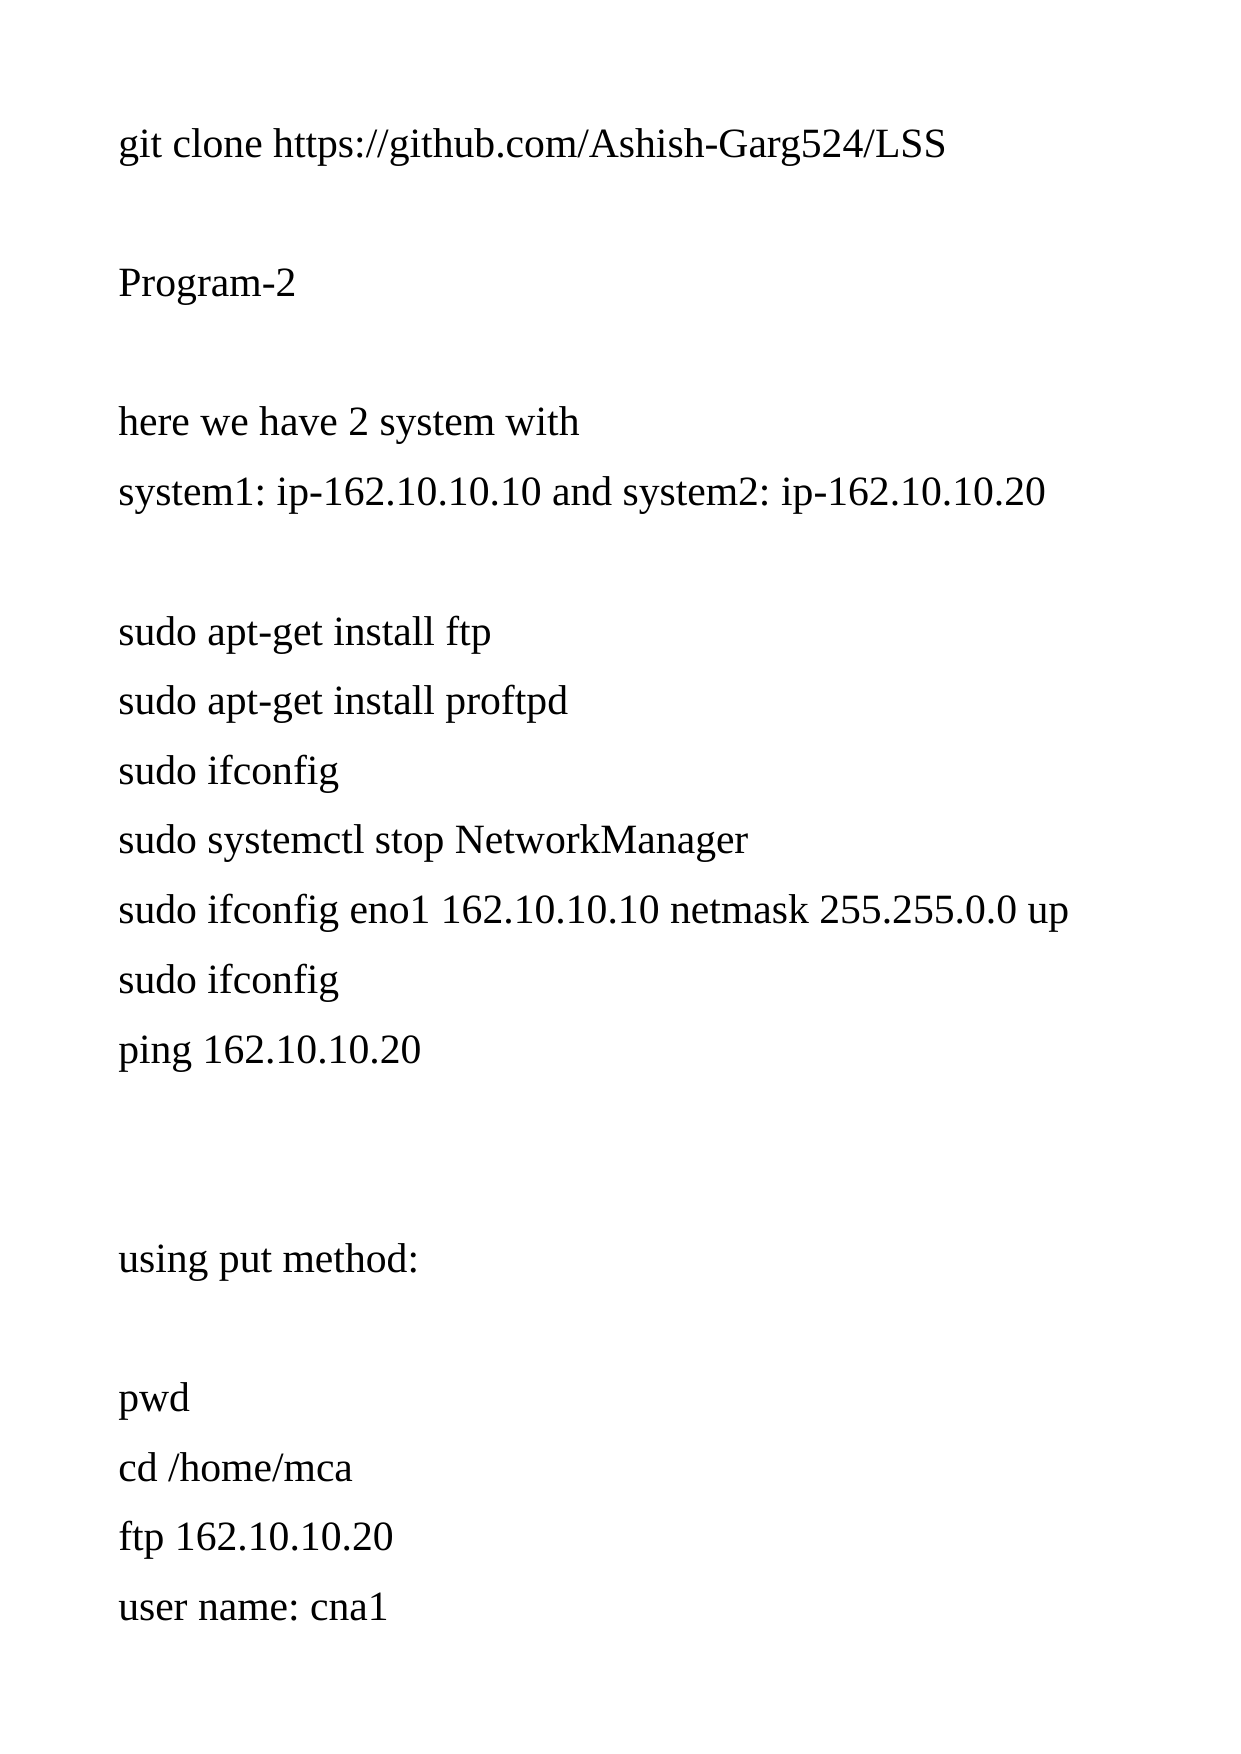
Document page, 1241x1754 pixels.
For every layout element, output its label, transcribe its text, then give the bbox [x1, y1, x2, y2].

text sudo ifconfig eno1 162.10.10.10 netmask 255.255.0.0 up [118, 885, 1122, 933]
text pwd [118, 1372, 1122, 1420]
text Program-2 [118, 257, 1122, 305]
text sudo apt-get install proftpd [118, 676, 1122, 723]
text sudo systemctl stop NetworkManager [118, 815, 1122, 863]
text here we have 2 system with [118, 397, 1122, 445]
text cd /home/mca [118, 1442, 1122, 1490]
text sudo ifconfig [118, 745, 1122, 793]
text user name: cna1 [118, 1582, 1122, 1629]
text sudo ifconfig [118, 954, 1122, 1002]
text sudo apt-get install ftp [118, 606, 1122, 654]
text using put method: [118, 1233, 1122, 1281]
text system1: ip-162.10.10.10 and system2: ip-162.10.10.20 [118, 467, 1122, 514]
text ftp 162.10.10.20 [118, 1512, 1122, 1560]
text git clone https://github.com/Ashish-Garg524/LSS [118, 118, 1122, 166]
text ping 162.10.10.20 [118, 1024, 1122, 1072]
